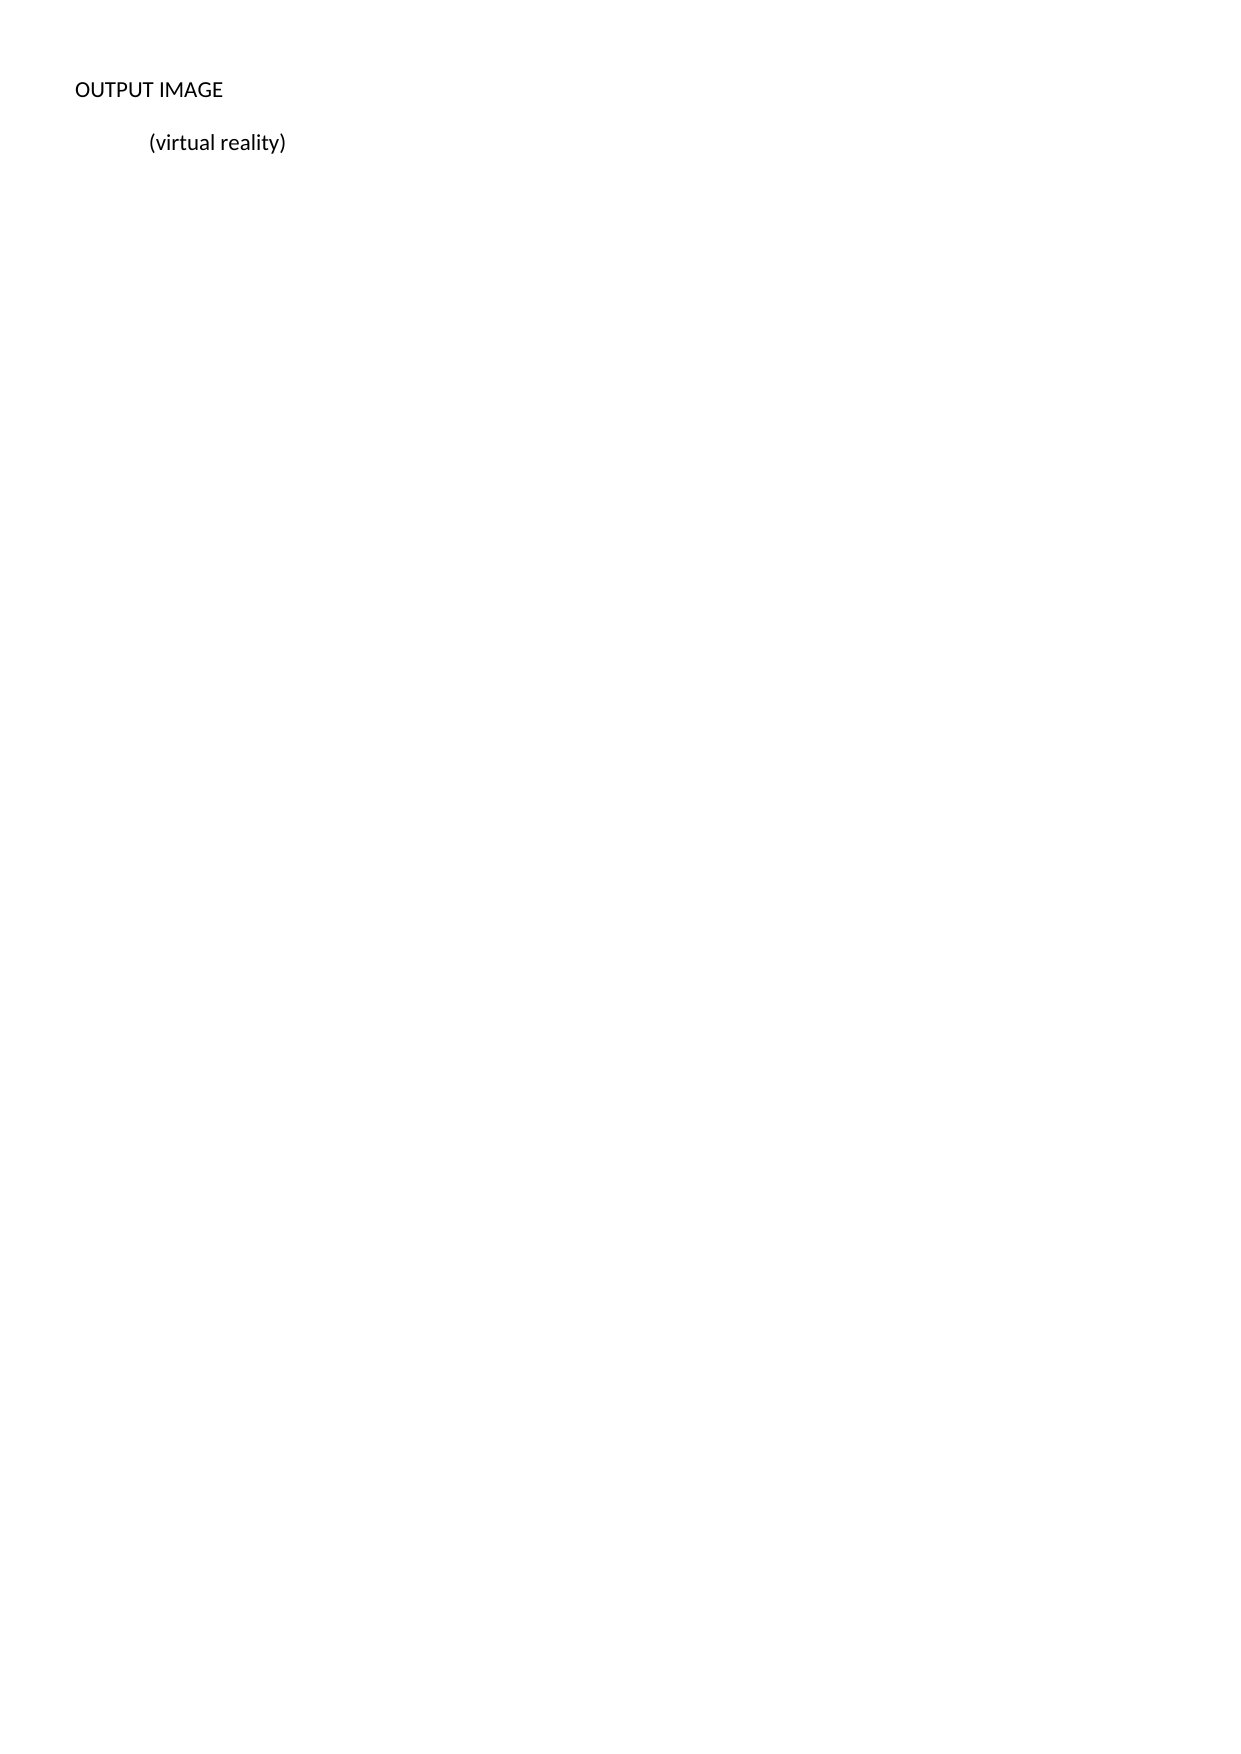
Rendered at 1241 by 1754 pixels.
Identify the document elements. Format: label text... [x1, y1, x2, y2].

text OUTPUT IMAGE [75, 75, 1165, 103]
text (virtual reality) [75, 128, 1165, 156]
